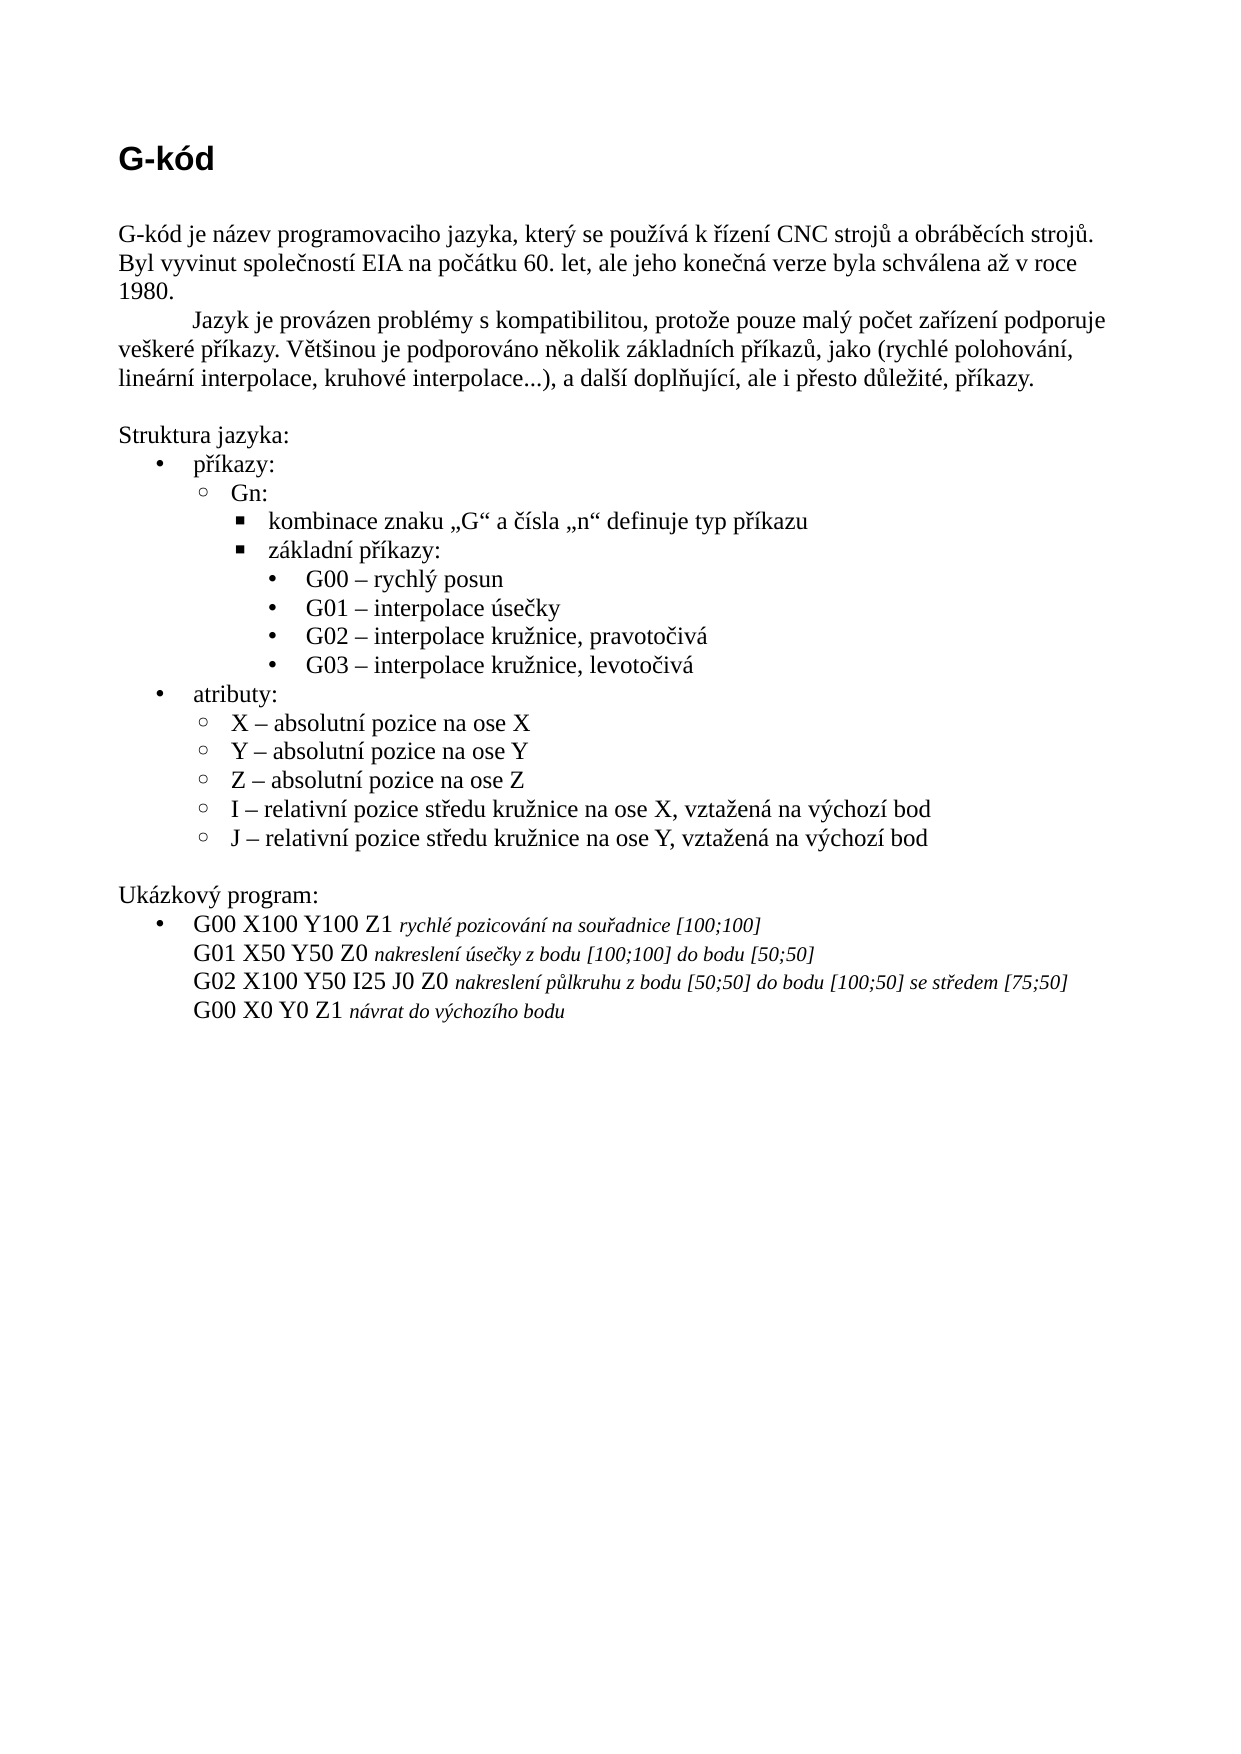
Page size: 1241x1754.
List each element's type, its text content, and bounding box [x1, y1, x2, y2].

list kombinace znaku „G“ a čísla „n“ definuje typ příkazu [231, 506, 1122, 535]
list G00 X100 Y100 Z1 rychlé pozicování na souřadnice [100;100] G01 X50 Y50 Z0 nakreslení úsečky z bodu [100;100] do bodu [50;50] G02 X100 Y50 I25 J0 Z0 nakreslení půlkruhu z bodu [50;50] do bodu [100;50] se středem [75;50] G00 X0 Y0 Z1 návrat do výchozího bodu [156, 909, 1122, 1024]
list J – relativní pozice středu kružnice na ose Y, vztažená na výchozí bod [193, 823, 1122, 851]
list G01 – interpolace úsečky [268, 593, 1122, 621]
list Gn: [193, 478, 1122, 506]
list Y – absolutní pozice na ose Y [193, 736, 1122, 765]
list I – relativní pozice středu kružnice na ose X, vztažená na výchozí bod [193, 794, 1122, 823]
list Z – absolutní pozice na ose Z [193, 765, 1122, 794]
list G03 – interpolace kružnice, levotočivá [268, 650, 1122, 679]
text G-kód je název programovaciho jazyka, který se používá k řízení CNC strojů a obráběcích strojů. Byl vyvinut společností EIA na počátku 60. let, ale jeho konečná verze byla schválena až v roce 1980. [118, 219, 1122, 305]
text Struktura jazyka: [118, 420, 1122, 449]
subtitle G-kód [118, 139, 1122, 178]
list základní příkazy: [231, 535, 1122, 564]
list X – absolutní pozice na ose X [193, 708, 1122, 736]
list atributy: [156, 679, 1122, 708]
list G02 – interpolace kružnice, pravotočivá [268, 621, 1122, 650]
text Jazyk je provázen problémy s kompatibilitou, protože pouze malý počet zařízení podporuje veškeré příkazy. Většinou je podporováno několik základních příkazů, jako (rychlé polohování, lineární interpolace, kruhové interpolace...), a další doplňující, ale i přesto důležité, příkazy. [118, 305, 1122, 391]
list G00 – rychlý posun [268, 564, 1122, 593]
list příkazy: [156, 449, 1122, 478]
text Ukázkový program: [118, 880, 1122, 909]
